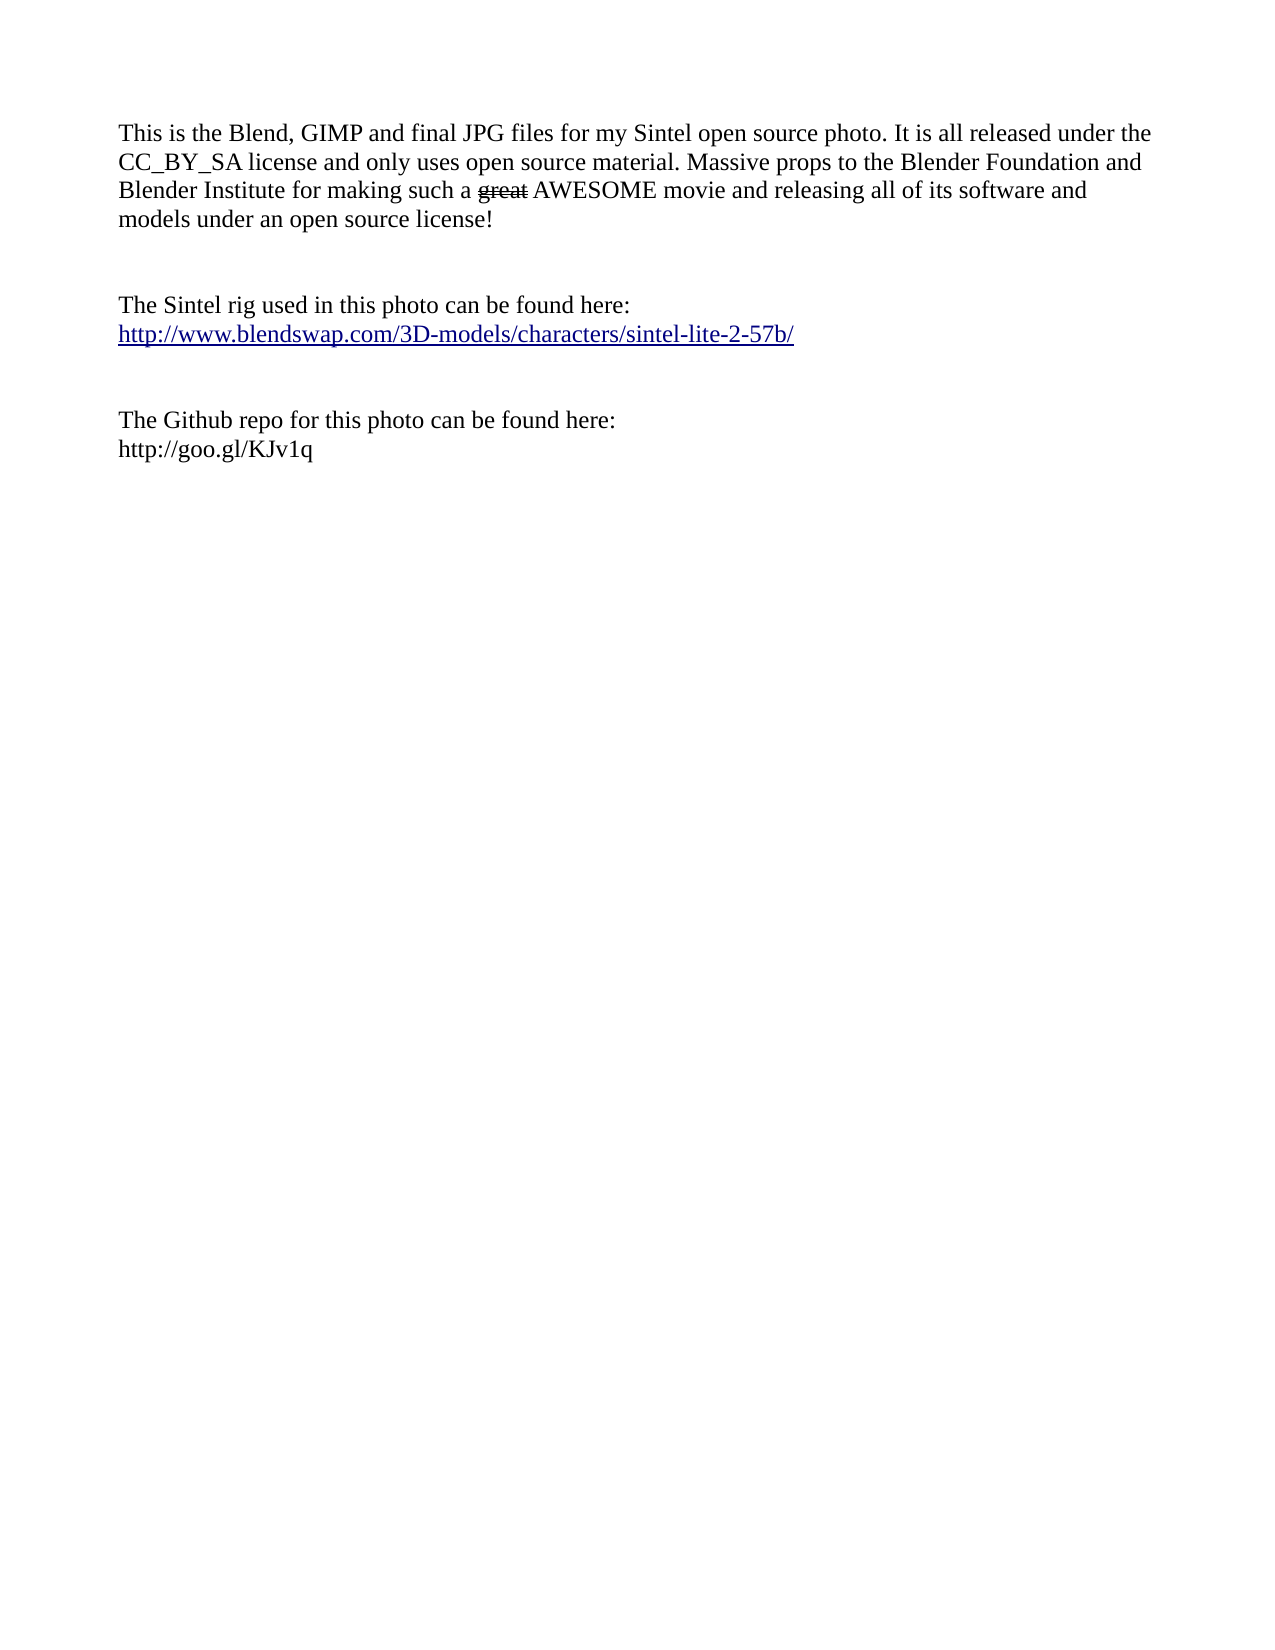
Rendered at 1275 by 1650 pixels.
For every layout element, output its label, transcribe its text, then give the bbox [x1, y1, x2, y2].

text This is the Blend, GIMP and final JPG files for my Sintel open source photo. It is all released under the CC_BY_SA license and only uses open source material. Massive props to the Blender Foundation and Blender Institute for making such a great AWESOME movie and releasing all of its software and models under an open source license! [118, 118, 1157, 233]
text The Sintel rig used in this photo can be found here: http://www.blendswap.com/3D-models/characters/sintel-lite-2-57b/ [118, 291, 1157, 348]
text http://goo.gl/KJv1q [118, 434, 1157, 463]
text The Github repo for this photo can be found here: [118, 406, 1157, 434]
